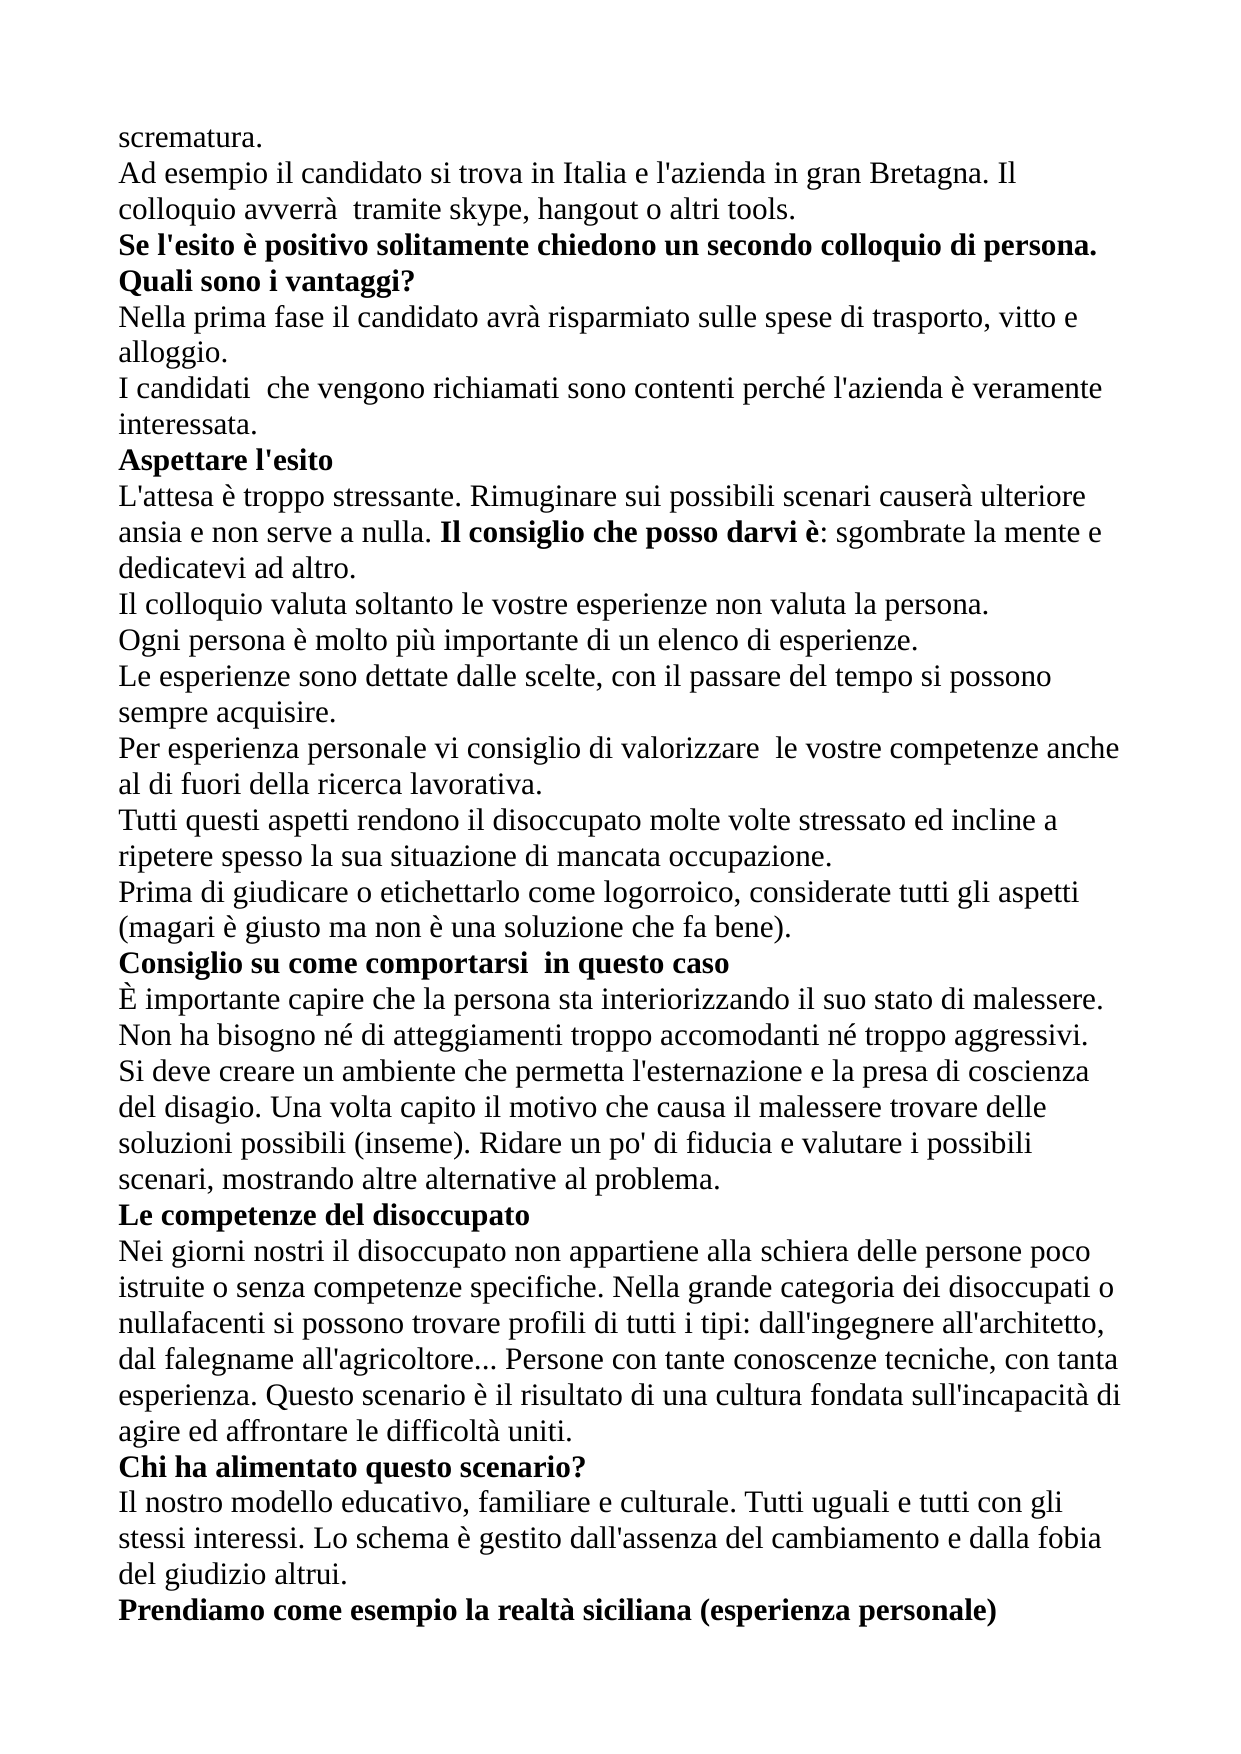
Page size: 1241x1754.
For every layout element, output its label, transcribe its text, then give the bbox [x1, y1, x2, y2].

text Prendiamo come esempio la realtà siciliana (esperienza personale) [118, 1592, 1122, 1627]
text Prima di giudicare o etichettarlo come logorroico, considerate tutti gli aspetti (magari è giusto ma non è una soluzione che fa bene). [118, 873, 1122, 945]
text È importante capire che la persona sta interiorizzando il suo stato di malessere. Non ha bisogno né di atteggiamenti troppo accomodanti né troppo aggressivi. Si deve creare un ambiente che permetta l'esternazione e la presa di coscienza del disagio. Una volta capito il motivo che causa il malessere trovare delle soluzioni possibili (inseme). Ridare un po' di fiducia e valutare i possibili scenari, mostrando altre alternative al problema. [118, 981, 1122, 1196]
text Le esperienze sono dettate dalle scelte, con il passare del tempo si possono sempre acquisire. [118, 657, 1122, 729]
text Se l'esito è positivo solitamente chiedono un secondo colloquio di persona. [118, 226, 1122, 262]
text Ad esempio il candidato si trova in Italia e l'azienda in gran Bretagna. Il colloquio avverrà tramite skype, hangout o altri tools. [118, 154, 1122, 226]
text Il nostro modello educativo, familiare e culturale. Tutti uguali e tutti con gli stessi interessi. Lo schema è gestito dall'assenza del cambiamento e dalla fobia del giudizio altrui. [118, 1484, 1122, 1592]
text Ogni persona è molto più importante di un elenco di esperienze. [118, 621, 1122, 657]
text Nei giorni nostri il disoccupato non appartiene alla schiera delle persone poco istruite o senza competenze specifiche. Nella grande categoria dei disoccupati o nullafacenti si possono trovare profili di tutti i tipi: dall'ingegnere all'architetto, dal falegname all'agricoltore... Persone con tante conoscenze tecniche, con tanta esperienza. Questo scenario è il risultato di una cultura fondata sull'incapacità di [118, 1232, 1122, 1412]
text agire ed affrontare le difficoltà uniti. [118, 1412, 1122, 1448]
text L'attesa è troppo stressante. Rimuginare sui possibili scenari causerà ulteriore ansia e non serve a nulla. Il consiglio che posso darvi è: sgombrate la mente e dedicatevi ad altro. [118, 477, 1122, 585]
text scrematura. [118, 118, 1122, 154]
text Quali sono i vantaggi? [118, 262, 1122, 298]
text Per esperienza personale vi consiglio di valorizzare le vostre competenze anche al di fuori della ricerca lavorativa. [118, 729, 1122, 801]
text Chi ha alimentato questo scenario? [118, 1448, 1122, 1484]
text I candidati che vengono richiamati sono contenti perché l'azienda è veramente interessata. [118, 370, 1122, 442]
text Consiglio su come comportarsi in questo caso [118, 945, 1122, 981]
text Nella prima fase il candidato avrà risparmiato sulle spese di trasporto, vitto e alloggio. [118, 298, 1122, 370]
text Tutti questi aspetti rendono il disoccupato molte volte stressato ed incline a ripetere spesso la sua situazione di mancata occupazione. [118, 801, 1122, 873]
text Il colloquio valuta soltanto le vostre esperienze non valuta la persona. [118, 585, 1122, 621]
text Le competenze del disoccupato [118, 1196, 1122, 1232]
text Aspettare l'esito [118, 442, 1122, 477]
